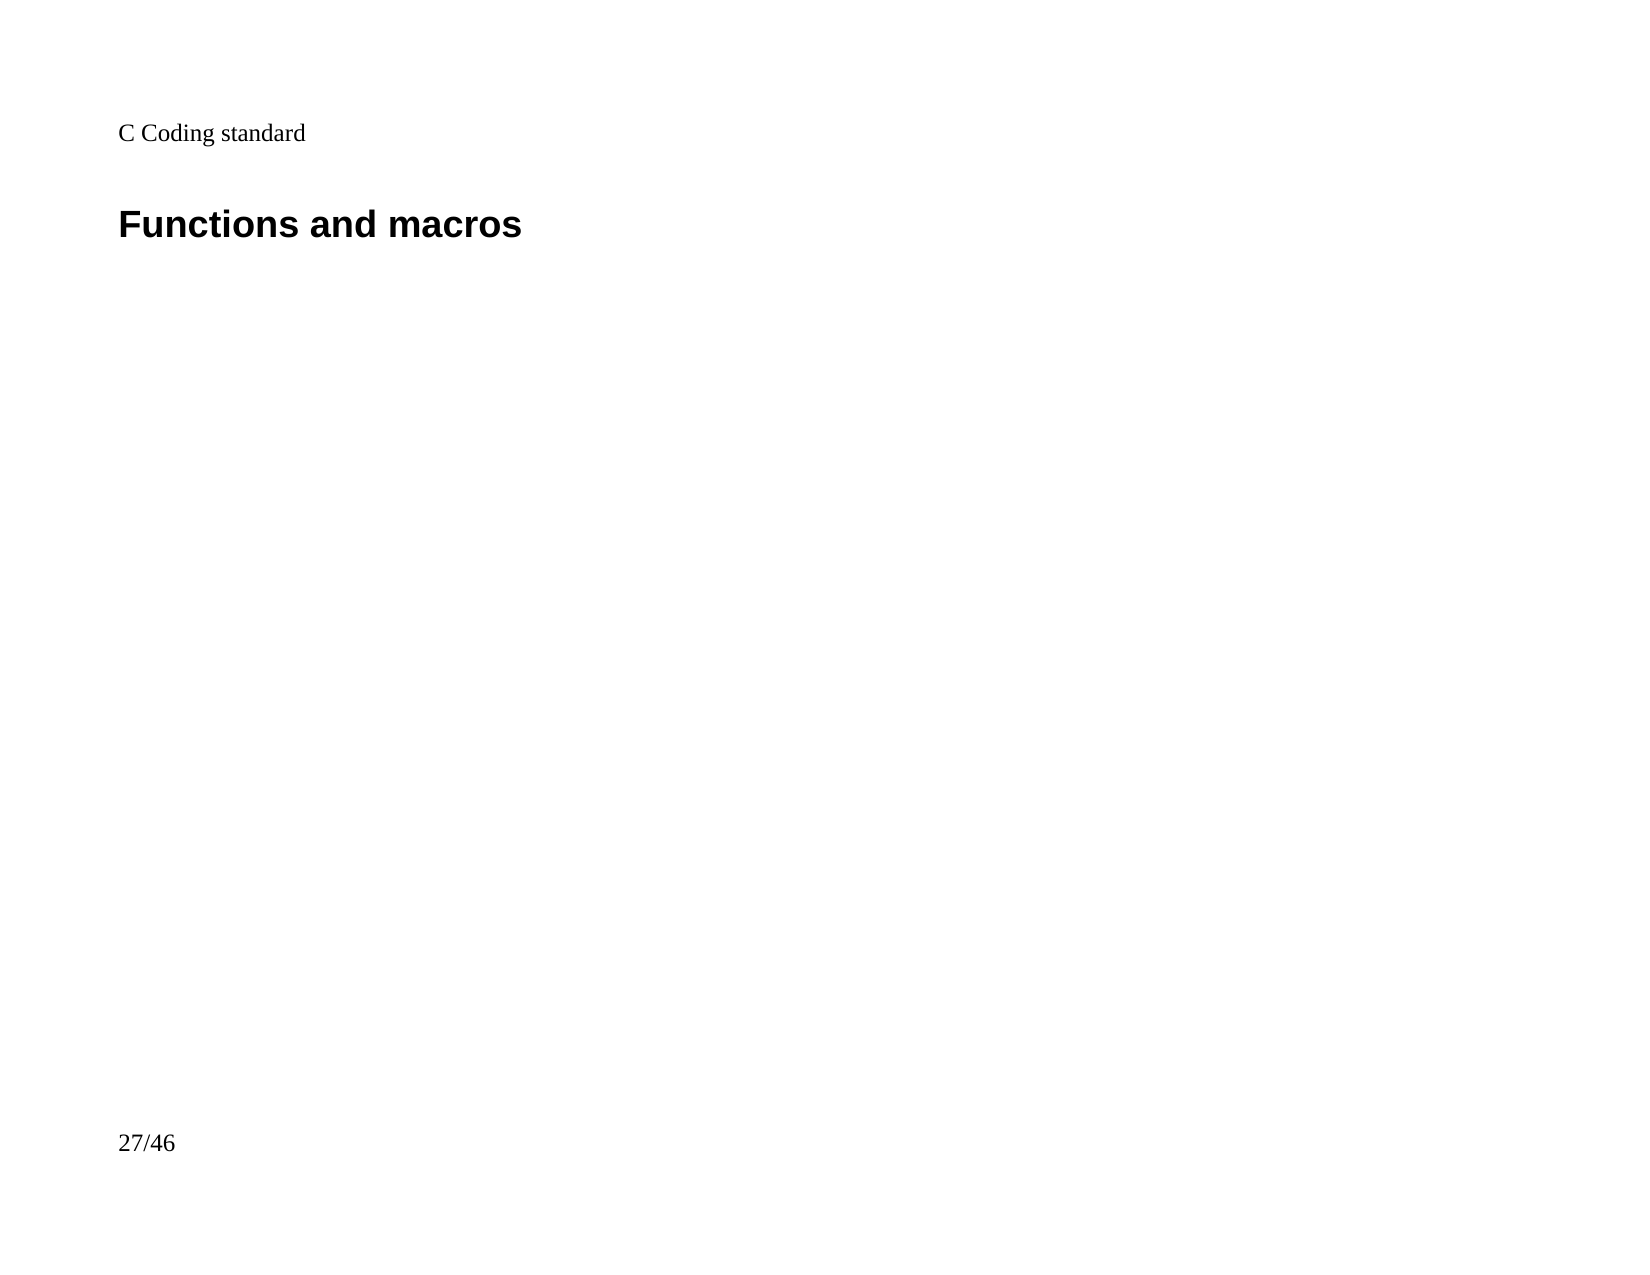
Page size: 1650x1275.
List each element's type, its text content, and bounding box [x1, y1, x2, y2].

subtitle Functions and macros [118, 201, 1532, 245]
